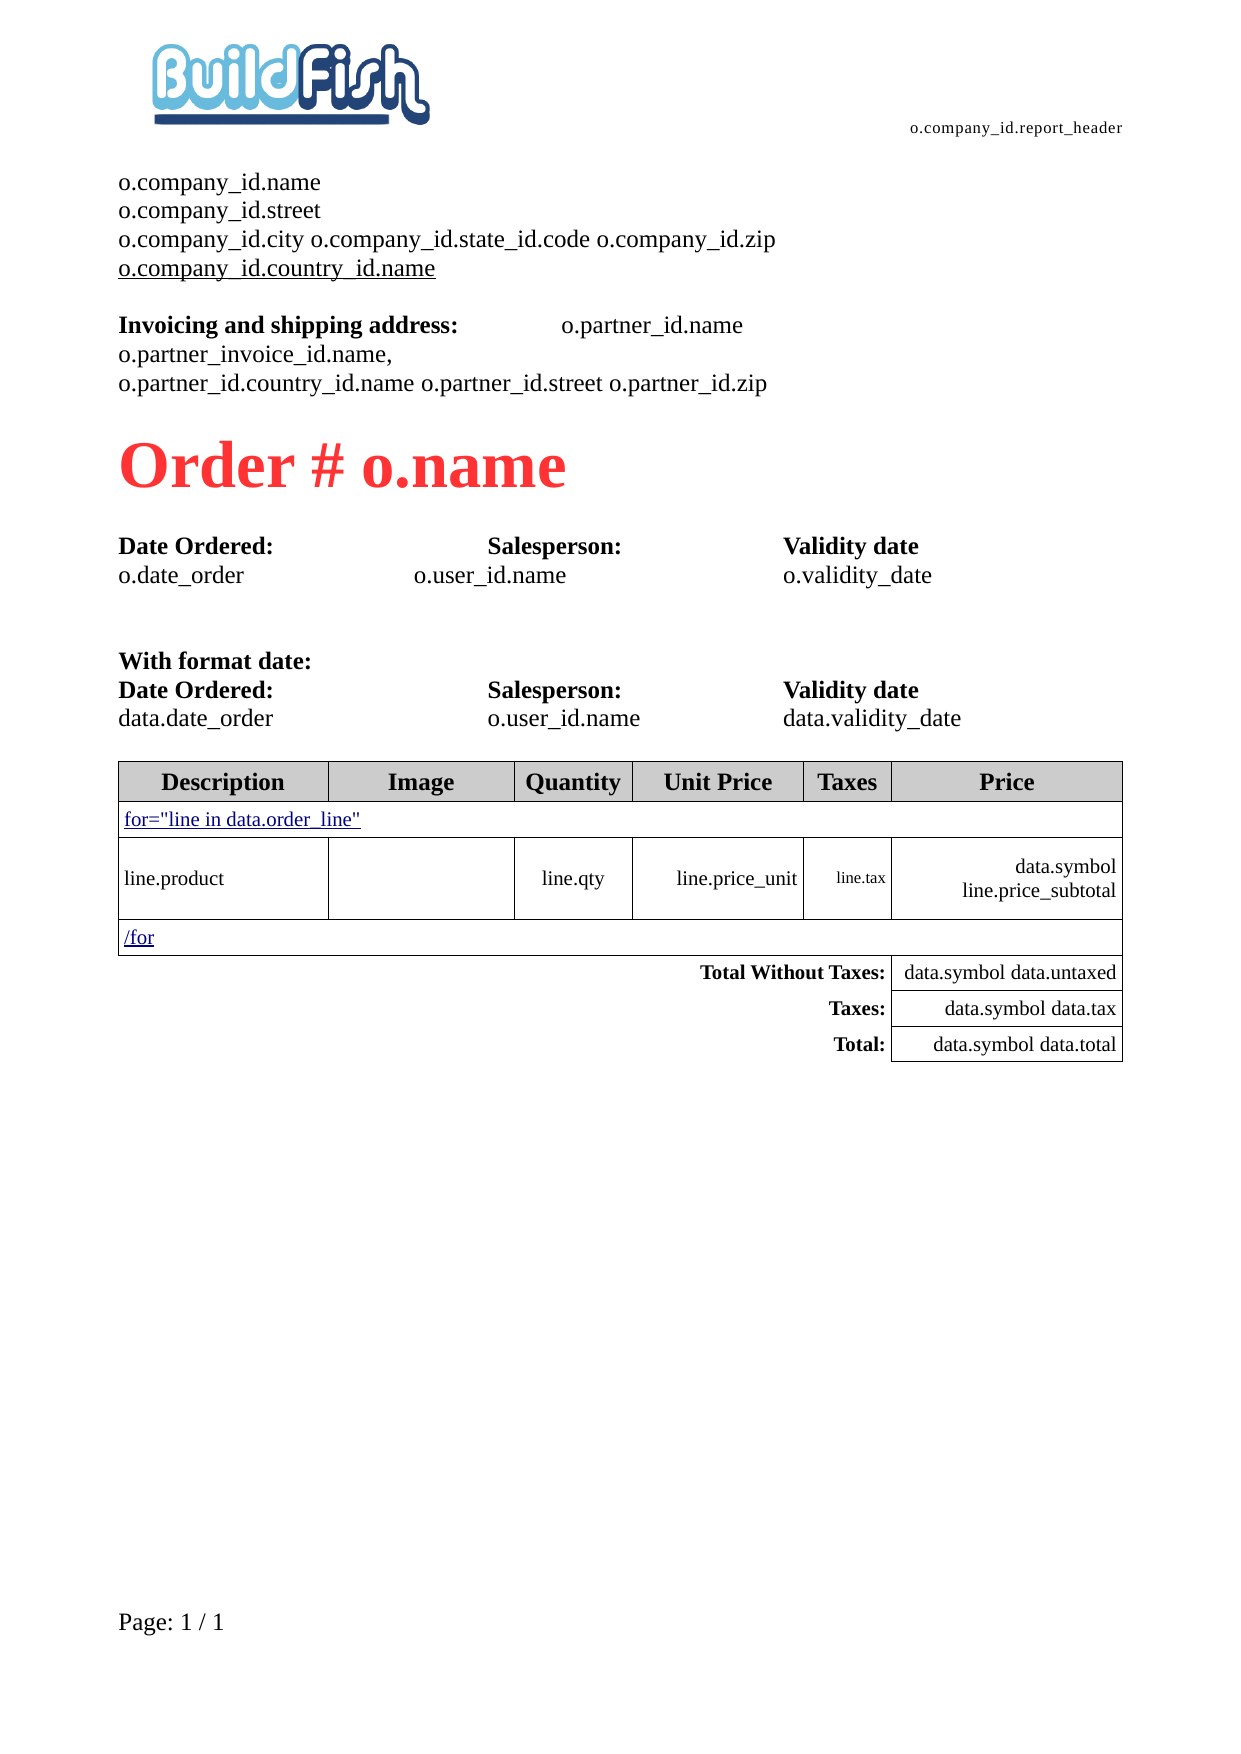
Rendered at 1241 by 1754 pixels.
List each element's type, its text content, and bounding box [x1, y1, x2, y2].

text o.company_id.country_id.name [118, 253, 1122, 282]
text Date Ordered: Salesperson: Validity date [118, 531, 1122, 560]
text o.date_order o.user_id.name o.validity_date [118, 560, 1122, 588]
table_cell Taxes: [118, 990, 891, 1026]
picture [144, 22, 436, 146]
table_header Unit Price [633, 762, 803, 801]
table_header Image [329, 762, 514, 801]
text o.company_id.name [118, 167, 1122, 196]
text With format date: [118, 646, 1122, 675]
table_cell data.symbol data.tax [892, 991, 1122, 1026]
table_cell line.product [119, 838, 328, 919]
text Order # o.name [118, 426, 1122, 502]
text o.partner_id.country_id.name o.partner_id.street o.partner_id.zip [118, 368, 1122, 397]
table_cell line.qty [515, 838, 632, 919]
table_cell Total: [118, 1026, 891, 1061]
table_cell line.price_unit [633, 838, 803, 919]
text Invoicing and shipping address: o.partner_id.name [118, 311, 1122, 339]
table_header Description [119, 762, 328, 801]
table_header Price [892, 762, 1122, 801]
table_header Taxes [804, 762, 891, 801]
text o.company_id.city o.company_id.state_id.code o.company_id.zip [118, 224, 1122, 253]
text o.partner_invoice_id.name, [118, 339, 1122, 368]
text Date Ordered: Salesperson: Validity date [118, 675, 1122, 703]
table_cell for="line in data.order_line" [119, 802, 1122, 837]
table_cell data.symbol data.untaxed [892, 956, 1122, 990]
table_cell line.tax [804, 838, 891, 919]
text data.date_order o.user_id.name data.validity_date [118, 703, 1122, 732]
table_header Quantity [515, 762, 632, 801]
table_cell data.symbol line.price_subtotal [892, 838, 1122, 919]
table_cell data.symbol data.total [892, 1027, 1122, 1061]
table_cell Total Without Taxes: [118, 956, 891, 990]
text o.company_id.street [118, 196, 1122, 224]
table_cell [329, 838, 514, 919]
table_cell /for [119, 920, 1122, 954]
